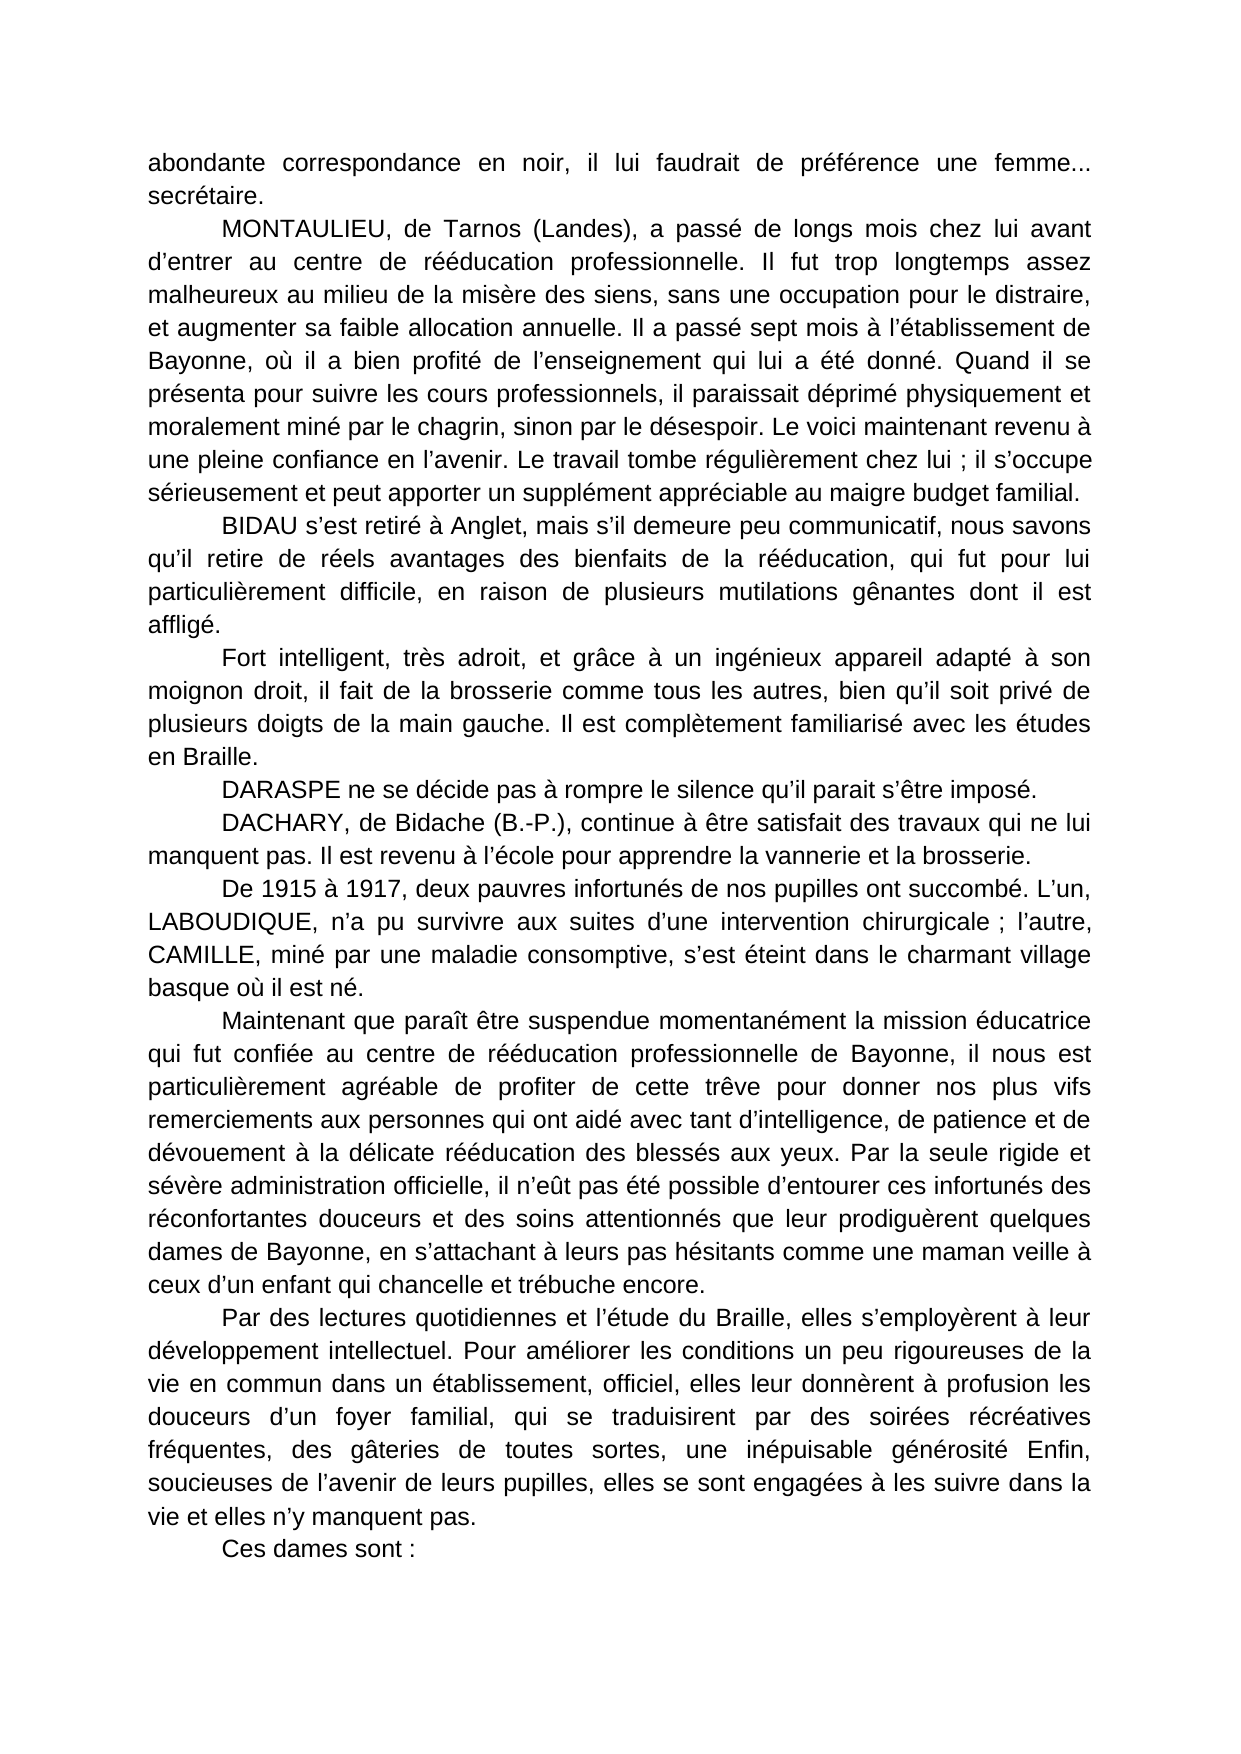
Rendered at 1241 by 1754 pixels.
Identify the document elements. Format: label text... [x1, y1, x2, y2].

text Fort intelligent, très adroit, et grâce à un ingénieux appareil adapté à son moignon droit, il fait de la brosserie comme tous les autres, bien qu’il soit privé de plusieurs doigts de la main gauche. Il est complètement familiarisé avec les études en Braille. [148, 643, 1093, 771]
text BIDAU s’est retiré à Anglet, mais s’il demeure peu communicatif, nous savons qu’il retire de réels avantages des bienfaits de la rééducation, qui fut pour lui particulièrement difficile, en raison de plusieurs mutilations gênantes dont il est affligé. [148, 511, 1093, 639]
text Maintenant que paraît être suspendue momentanément la mission éducatrice qui fut confiée au centre de rééducation professionnelle de Bayonne, il nous est particulièrement agréable de profiter de cette trêve pour donner nos plus vifs remerciements aux personnes qui ont aidé avec tant d’intelligence, de patience et de dévouement à la délicate rééducation des blessés aux yeux. Par la seule rigide et sévère administration officielle, il n’eût pas été possible d’entourer ces infortunés des réconfortantes douceurs et des soins attentionnés que leur prodiguèrent quelques dames de Bayonne, en s’attachant à leurs pas hésitants comme une maman veille à ceux d’un enfant qui chancelle et trébuche encore. [148, 1006, 1093, 1299]
text MONTAULIEU, de Tarnos (Landes), a passé de longs mois chez lui avant d’entrer au centre de rééducation professionnelle. Il fut trop longtemps assez malheureux au milieu de la misère des siens, sans une occupation pour le distraire, et augmenter sa faible allocation annuelle. Il a passé sept mois à l’établissement de Bayonne, où il a bien profité de l’enseignement qui lui a été donné. Quand il se présenta pour suivre les cours professionnels, il paraissait déprimé physiquement et moralement miné par le chagrin, sinon par le désespoir. Le voici maintenant revenu à une pleine confiance en l’avenir. Le travail tombe régulièrement chez lui ; il s’occupe sérieusement et peut apporter un supplément appréciable au maigre budget familial. [148, 214, 1093, 507]
text abondante correspondance en noir, il lui faudrait de préférence une femme... secrétaire. [148, 148, 1093, 209]
text Ces dames sont : [148, 1534, 1093, 1563]
text De 1915 à 1917, deux pauvres infortunés de nos pupilles ont succombé. L’un, LABOUDIQUE, n’a pu survivre aux suites d’une intervention chirurgicale ; l’autre, CAMILLE, miné par une maladie consomptive, s’est éteint dans le charmant village basque où il est né. [148, 874, 1093, 1002]
text DACHARY, de Bidache (B.-P.), continue à être satisfait des travaux qui ne lui manquent pas. Il est revenu à l’école pour apprendre la vannerie et la brosserie. [148, 808, 1093, 870]
text Par des lectures quotidiennes et l’étude du Braille, elles s’employèrent à leur développement intellectuel. Pour améliorer les conditions un peu rigoureuses de la vie en commun dans un établissement, officiel, elles leur donnèrent à profusion les douceurs d’un foyer familial, qui se traduisirent par des soirées récréatives fréquentes, des gâteries de toutes sortes, une inépuisable générosité Enfin, soucieuses de l’avenir de leurs pupilles, elles se sont engagées à les suivre dans la vie et elles n’y manquent pas. [148, 1303, 1093, 1530]
text DARASPE ne se décide pas à rompre le silence qu’il parait s’être imposé. [148, 775, 1093, 804]
